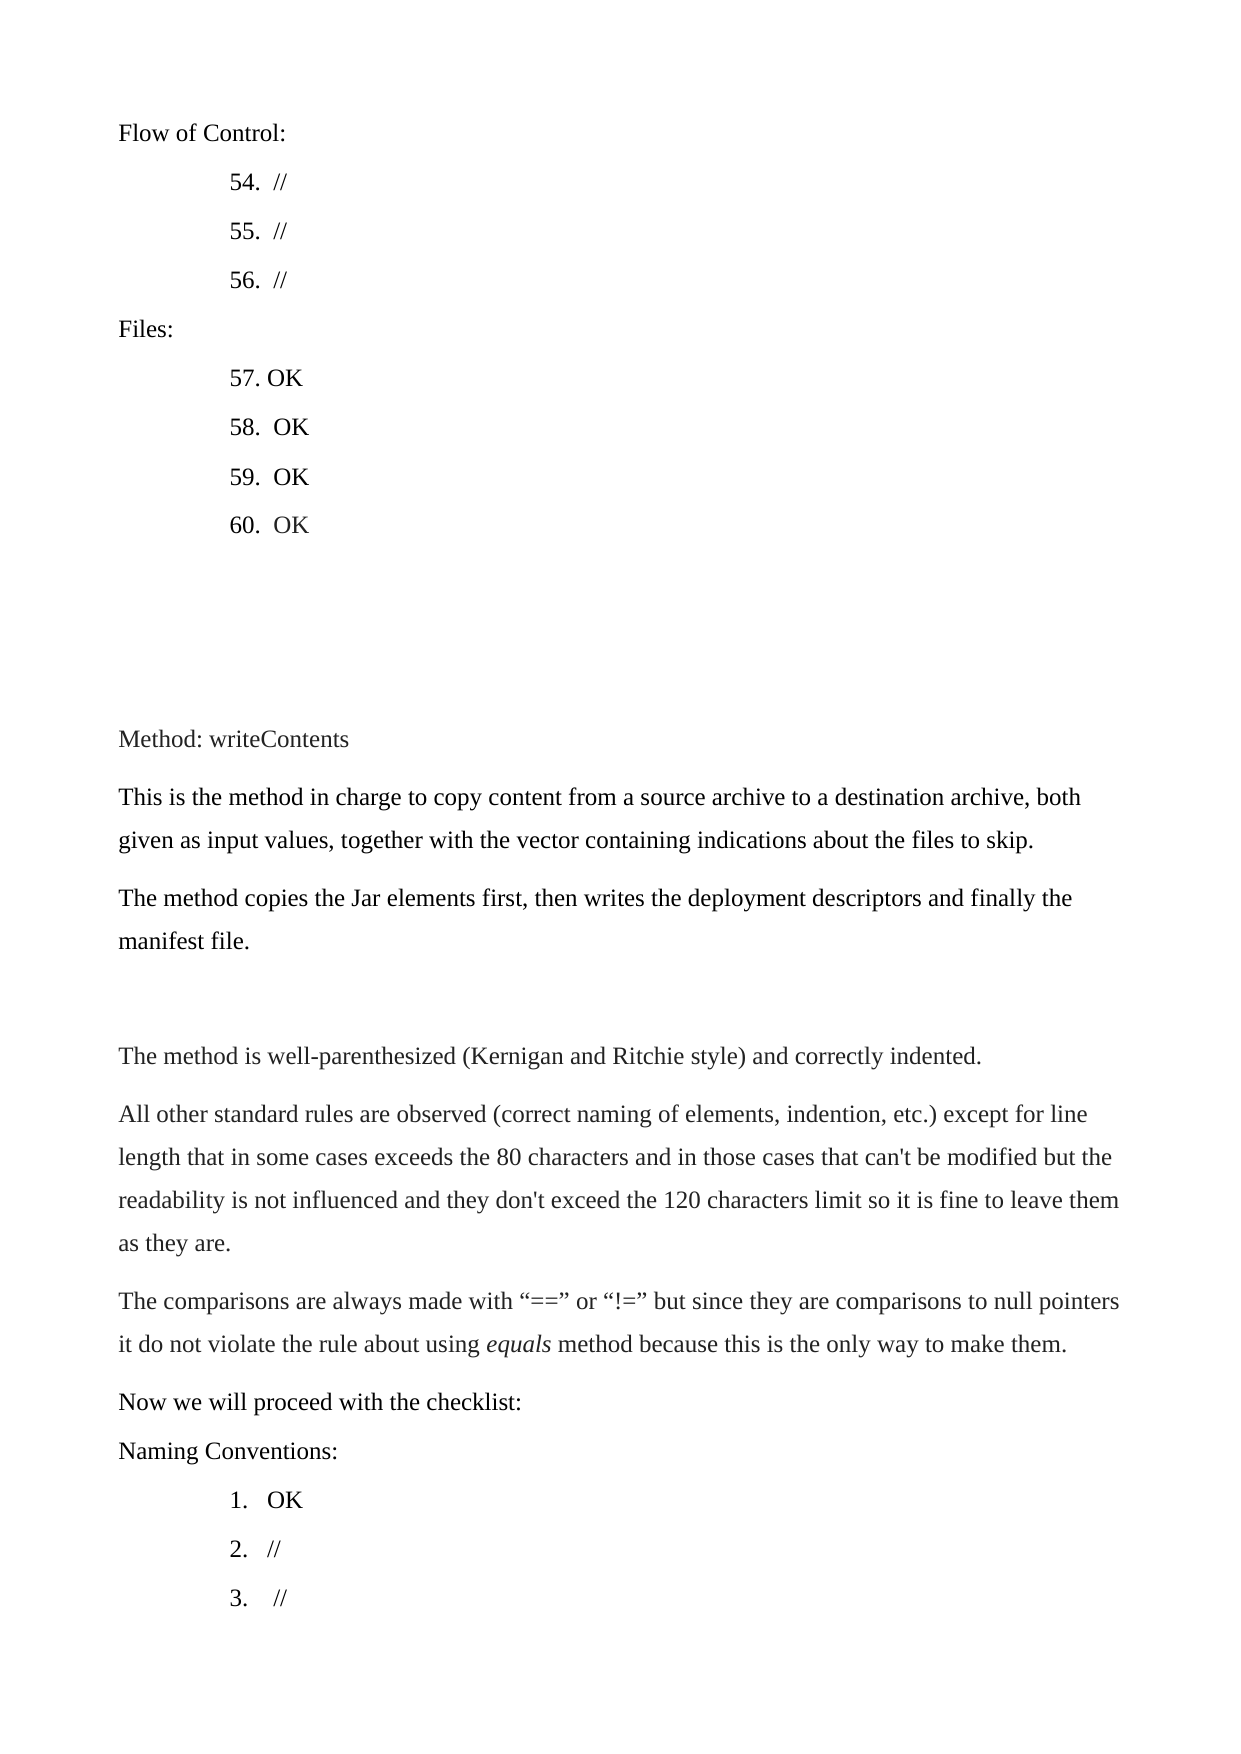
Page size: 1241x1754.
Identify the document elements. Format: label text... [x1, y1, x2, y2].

list // [229, 1583, 1122, 1612]
text The comparisons are always made with “==” or “!=” but since they are comparisons to null pointers it do not violate the rule about using equals method because this is the only way to make them. [118, 1286, 1122, 1358]
list OK [229, 1485, 1122, 1514]
list // [229, 1534, 1122, 1563]
text Now we will proceed with the checklist: [118, 1387, 1122, 1416]
text Method: writeContents [118, 724, 1122, 753]
list OK [229, 412, 1122, 441]
text All other standard rules are observed (correct naming of elements, indention, etc.) except for line length that in some cases exceeds the 80 characters and in those cases that can't be modified but the readability is not influenced and they don't exceed the 120 characters limit so it is fine to leave them as they are. [118, 1099, 1122, 1257]
list OK [229, 363, 1122, 392]
list // [229, 216, 1122, 245]
list // [229, 265, 1122, 294]
text This is the method in charge to copy content from a source archive to a destination archive, both given as input values, together with the vector containing indications about the files to skip. [118, 782, 1122, 854]
text Flow of Control: [118, 118, 1122, 147]
text Naming Conventions: [118, 1436, 1122, 1465]
list OK [229, 462, 1122, 490]
text The method is well-parenthesized (Kernigan and Ritchie style) and correctly indented. [118, 1041, 1122, 1070]
list OK [229, 511, 1122, 539]
list // [229, 167, 1122, 196]
text Files: [118, 314, 1122, 343]
text The method copies the Jar elements first, then writes the deployment descriptors and finally the manifest file. [118, 883, 1122, 954]
